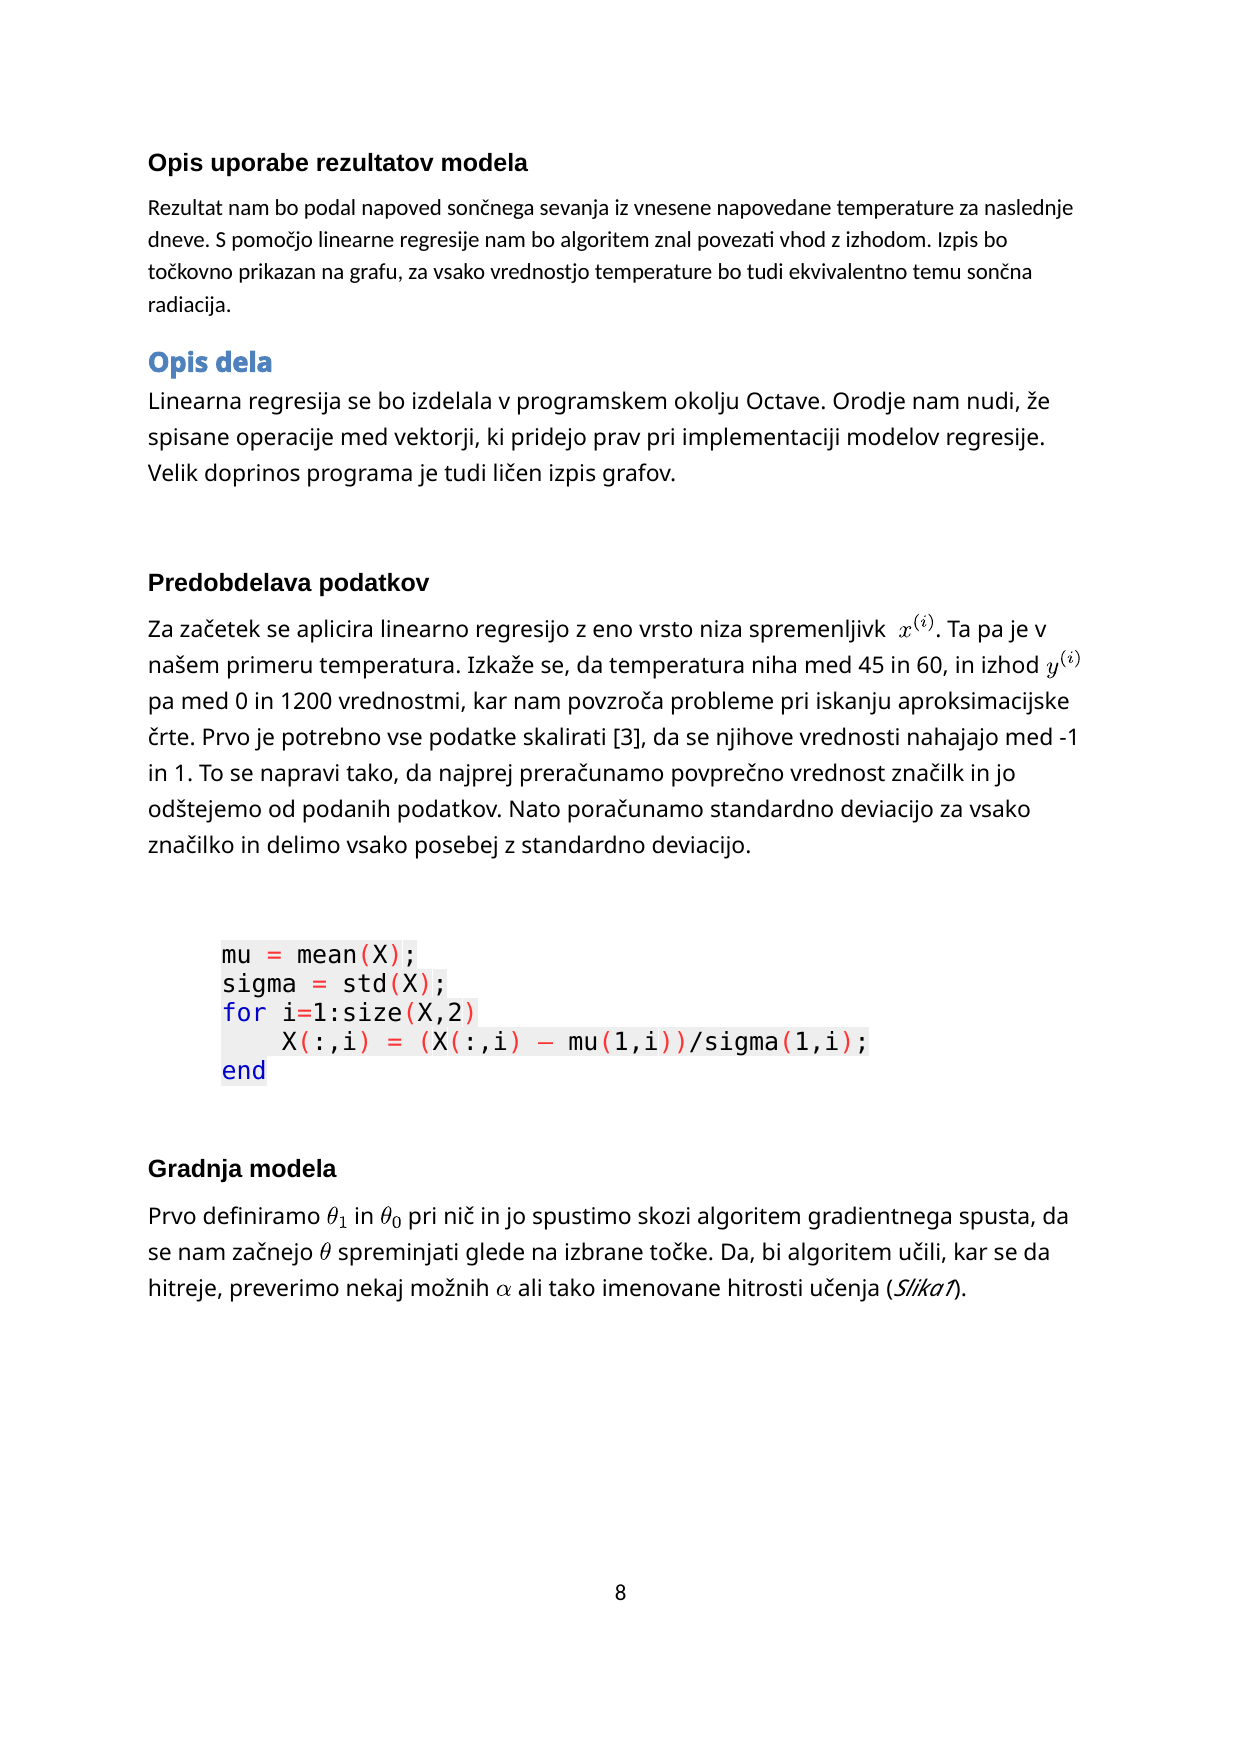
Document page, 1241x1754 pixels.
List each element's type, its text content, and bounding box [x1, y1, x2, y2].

subtitle Predobdelava podatkov [148, 567, 1093, 596]
text for i=1:size(X,2) [221, 998, 1093, 1027]
text Prvo definiramo in pri nič in jo spustimo skozi algoritem gradientnega spusta, da se nam začnejo spreminjati glede na izbrane točke. Da, bi algoritem učili, kar se da hitreje, preverimo nekaj možnih ali tako imenovane hitrosti učenja (Slika1). [148, 1199, 1093, 1303]
text sigma = std(X); [221, 969, 1093, 998]
text X(:,i) = (X(:,i) – mu(1,i))/sigma(1,i); [221, 1027, 1093, 1056]
text mu = mean(X); [221, 940, 1093, 969]
subtitle Gradnja modela [148, 1154, 1093, 1183]
text Linearna regresija se bo izdelala v programskem okolju Octave. Orodje nam nudi, že spisane operacije med vektorji, ki pridejo prav pri implementaciji modelov regresije. Velik doprinos programa je tudi ličen izpis grafov. [148, 385, 1093, 488]
subtitle Opis uporabe rezultatov modela [148, 148, 1093, 176]
text end [221, 1056, 1093, 1086]
text Za začetek se aplicira linearno regresijo z eno vrsto niza spremenljivk . Ta pa je v našem primeru temperatura. Izkaže se, da temperatura niha med 45 in 60, in izhod pa med 0 in 1200 vrednostmi, kar nam povzroča probleme pri iskanju aproksimacijske črte. Prvo je potrebno vse podatke skalirati [3], da se njihove vrednosti nahajajo med -1 in 1. To se napravi tako, da najprej preračunamo povprečno vrednost značilk in jo odštejemo od podanih podatkov. Nato poračunamo standardno deviacijo za vsako značilko in delimo vsako posebej z standardno deviacijo. [148, 613, 1093, 860]
subtitle Opis dela [148, 343, 1093, 379]
text Rezultat nam bo podal napoved sončnega sevanja iz vnesene napovedane temperature za naslednje dneve. S pomočjo linearne regresije nam bo algoritem znal povezati vhod z izhodom. Izpis bo točkovno prikazan na grafu, za vsako vrednostjo temperature bo tudi ekvivalentno temu sončna radiacija. [148, 193, 1093, 318]
